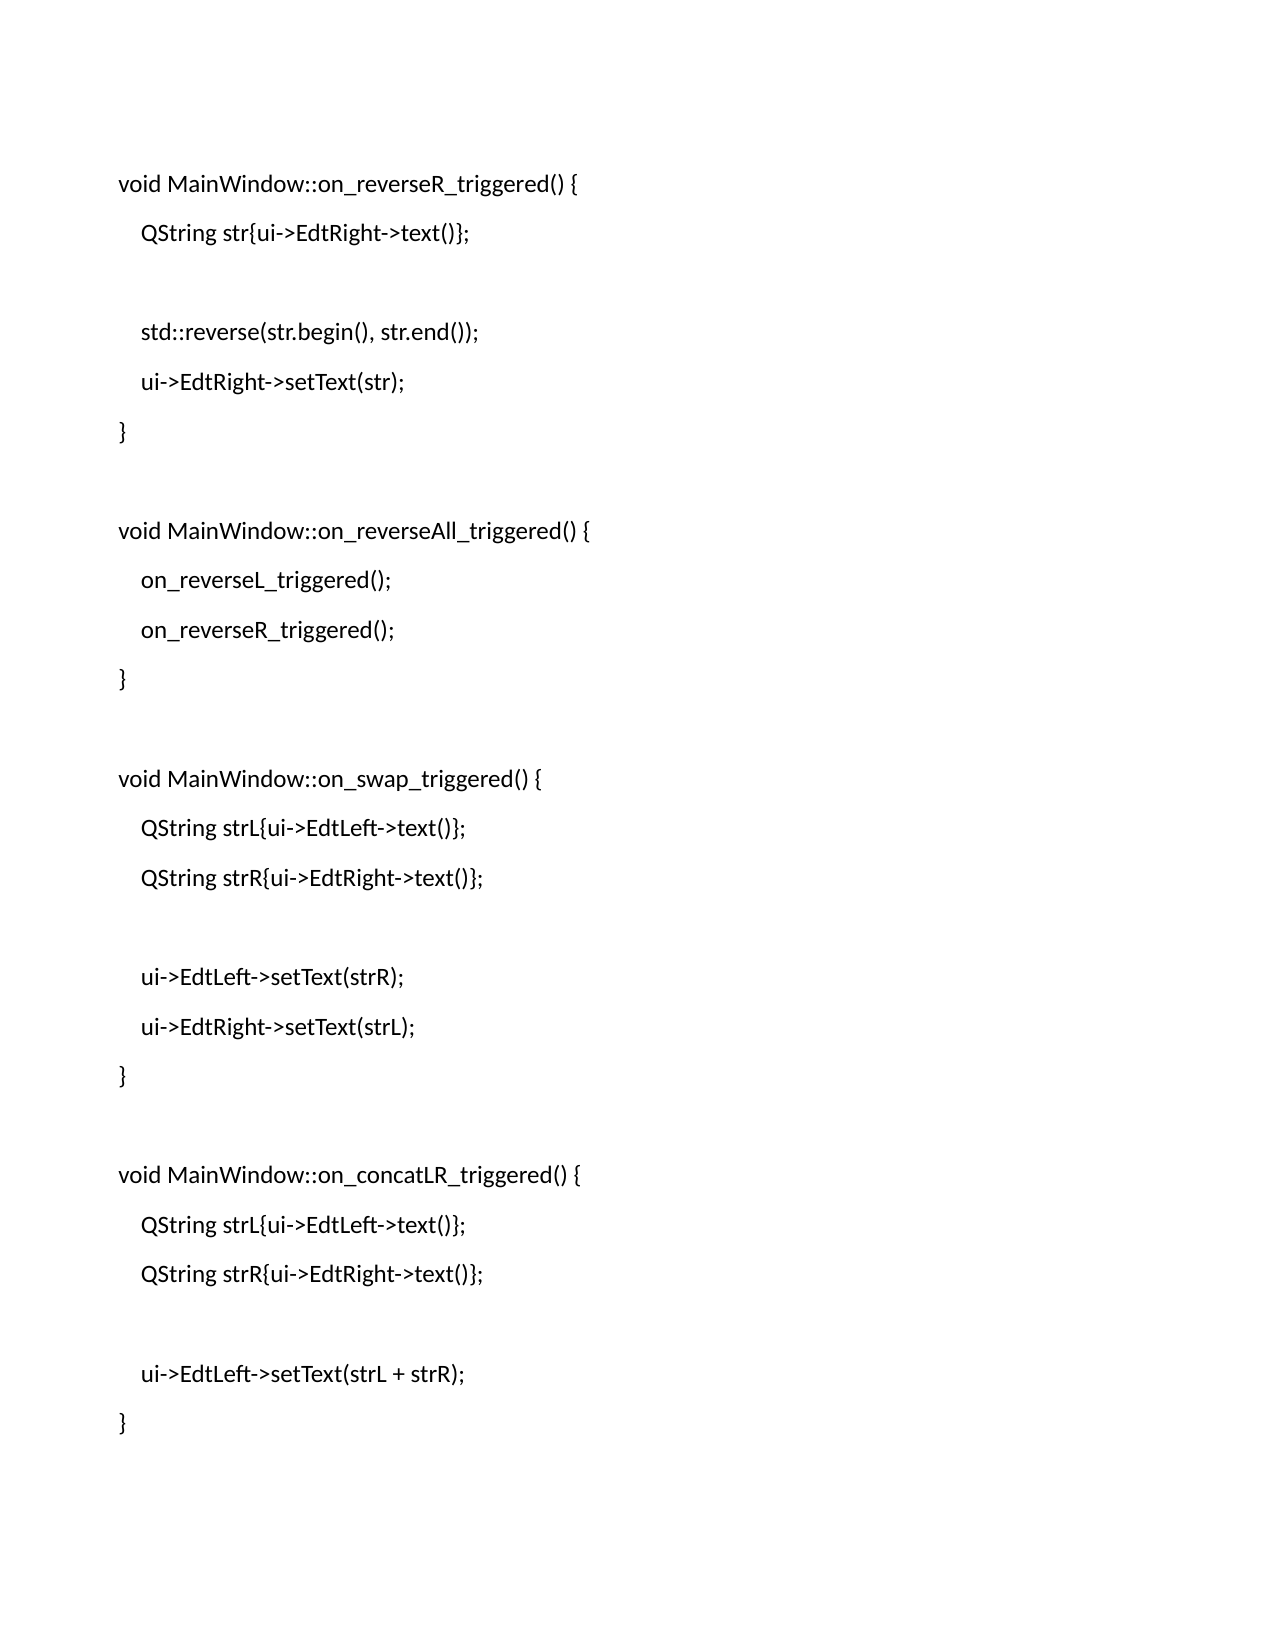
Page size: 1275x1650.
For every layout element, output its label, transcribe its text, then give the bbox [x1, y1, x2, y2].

text std::reverse(str.begin(), str.end()); [118, 316, 1157, 347]
text ui->EdtRight->setText(str); [118, 366, 1157, 397]
text ui->EdtRight->setText(strL); [118, 1011, 1157, 1041]
text on_reverseR_triggered(); [118, 614, 1157, 644]
text QString strL{ui->EdtLeft->text()}; [118, 812, 1157, 843]
text QString str{ui->EdtRight->text()}; [118, 217, 1157, 248]
text on_reverseL_triggered(); [118, 564, 1157, 595]
text void MainWindow::on_concatLR_triggered() { [118, 1159, 1157, 1190]
text } [118, 416, 1157, 446]
text QString strR{ui->EdtRight->text()}; [118, 1258, 1157, 1289]
text void MainWindow::on_reverseR_triggered() { [118, 168, 1157, 198]
text } [118, 1407, 1157, 1438]
text void MainWindow::on_swap_triggered() { [118, 763, 1157, 793]
text } [118, 663, 1157, 694]
text void MainWindow::on_reverseAll_triggered() { [118, 515, 1157, 545]
text ui->EdtLeft->setText(strR); [118, 961, 1157, 992]
text } [118, 1060, 1157, 1091]
text ui->EdtLeft->setText(strL + strR); [118, 1358, 1157, 1388]
text QString strL{ui->EdtLeft->text()}; [118, 1209, 1157, 1239]
text QString strR{ui->EdtRight->text()}; [118, 862, 1157, 892]
